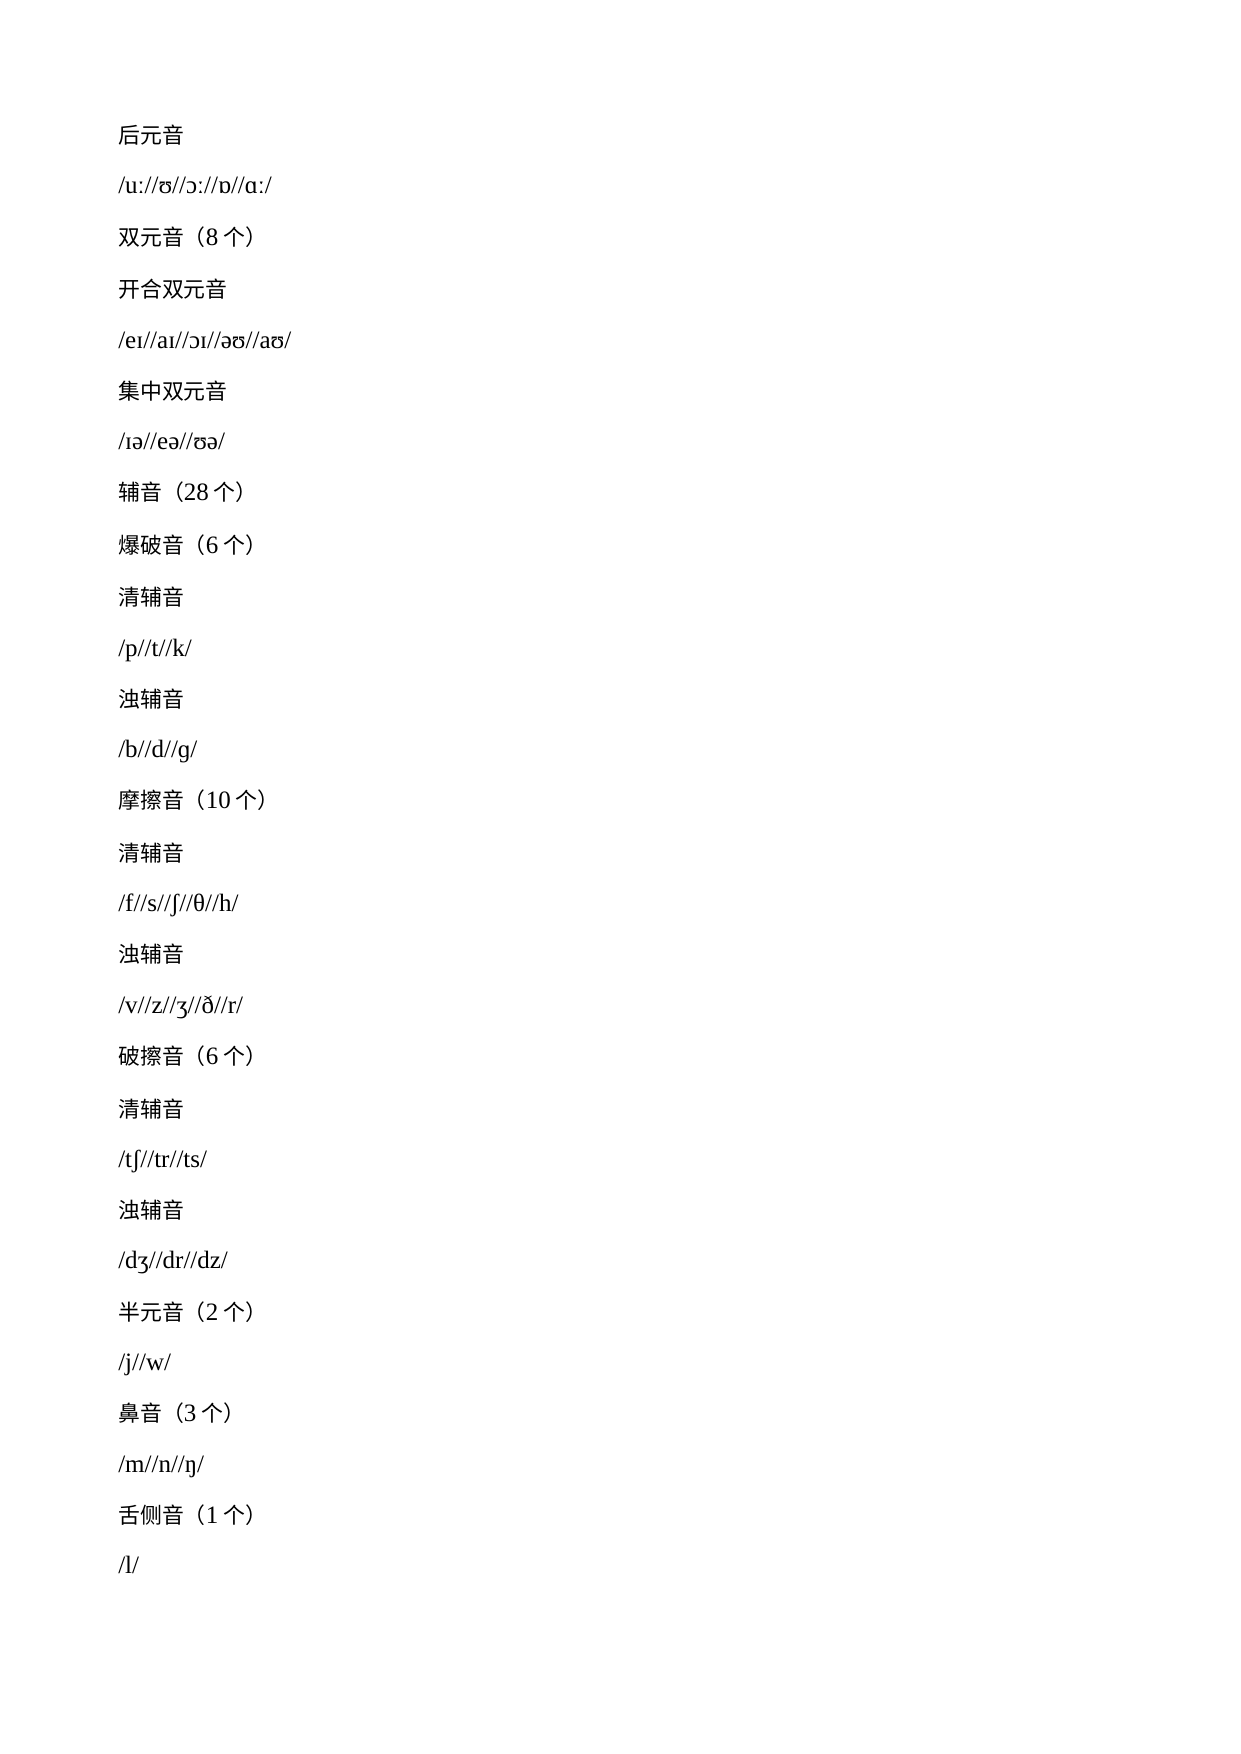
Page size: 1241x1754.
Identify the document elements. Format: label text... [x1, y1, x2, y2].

text 爆破音（6个） [118, 528, 1122, 559]
text 清辅音 [118, 580, 1122, 612]
text /ɪə//eə//ʊə/ [118, 426, 1122, 455]
text 浊辅音 [118, 937, 1122, 969]
text /eɪ//aɪ//ɔɪ//əʊ//aʊ/ [118, 325, 1122, 353]
text 清辅音 [118, 1092, 1122, 1123]
text 清辅音 [118, 836, 1122, 868]
text 集中双元音 [118, 374, 1122, 405]
text 摩擦音（10个） [118, 783, 1122, 815]
text /p//t//k/ [118, 633, 1122, 662]
text /b//d//ɡ/ [118, 734, 1122, 763]
text 鼻音（3个） [118, 1396, 1122, 1428]
text 舌侧音（1个） [118, 1498, 1122, 1529]
text /v//z//ʒ//ð//r/ [118, 990, 1122, 1019]
text 辅音（28个） [118, 475, 1122, 507]
text 浊辅音 [118, 682, 1122, 713]
text 破擦音（6个） [118, 1039, 1122, 1071]
text /tʃ//tr//ts/ [118, 1144, 1122, 1173]
text 双元音（8个） [118, 220, 1122, 251]
text 后元音 [118, 118, 1122, 150]
text /l/ [118, 1550, 1122, 1579]
text /j//w/ [118, 1347, 1122, 1376]
text /m//n//ŋ/ [118, 1449, 1122, 1477]
text 浊辅音 [118, 1193, 1122, 1225]
text /dʒ//dr//dz/ [118, 1246, 1122, 1274]
text /uː//ʊ//ɔː//ɒ//ɑː/ [118, 171, 1122, 199]
text /f//s//ʃ//θ//h/ [118, 888, 1122, 917]
text 半元音（2个） [118, 1295, 1122, 1326]
text 开合双元音 [118, 272, 1122, 304]
